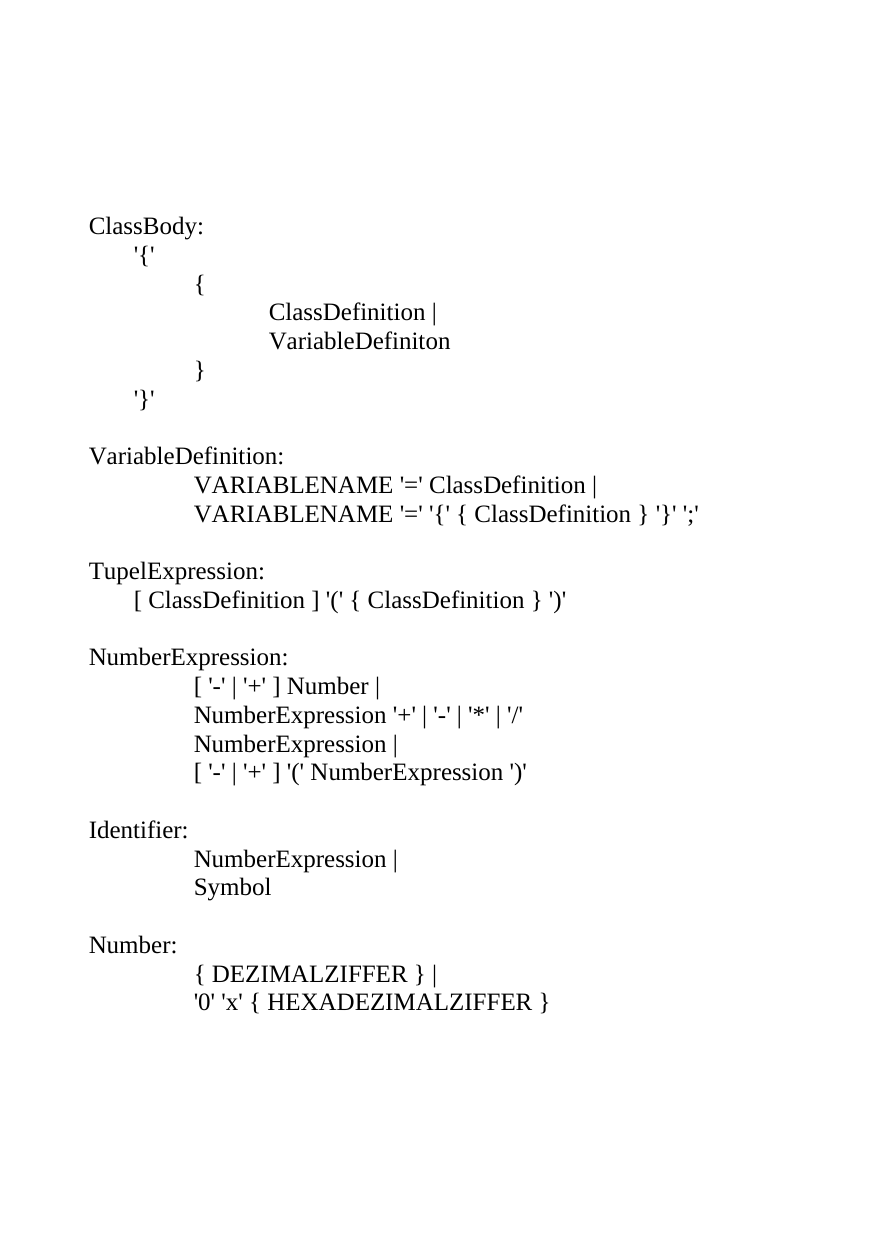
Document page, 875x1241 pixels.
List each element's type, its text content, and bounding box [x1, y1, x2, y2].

list [ '-' | '+' ] Number | [88, 671, 815, 700]
list TupelExpression: [88, 556, 815, 585]
list NumberExpression | [88, 729, 815, 757]
list { [88, 269, 815, 297]
list { DEZIMALZIFFER } | [88, 959, 815, 987]
list [ ClassDefinition ] '(' { ClassDefinition } ')' [88, 585, 815, 614]
list VariableDefiniton [88, 326, 815, 355]
list [ '-' | '+' ] '(' NumberExpression ')' [88, 757, 815, 786]
list NumberExpression '+' | '-' | '*' | '/' [88, 700, 815, 729]
list NumberExpression | [88, 844, 815, 872]
list Symbol [88, 872, 815, 901]
list '{' [88, 240, 815, 269]
list '}' [88, 384, 815, 412]
list ClassDefinition | [88, 297, 815, 326]
list VariableDefinition: [88, 441, 815, 470]
list Identifier: [88, 815, 815, 844]
list } [88, 355, 815, 384]
list '0' 'x' { HEXADEZIMALZIFFER } [88, 987, 815, 1016]
list Number: [88, 930, 815, 959]
list ClassBody: [88, 211, 815, 240]
list VARIABLENAME '=' '{' { ClassDefinition } '}' ';' [88, 499, 815, 527]
list VARIABLENAME '=' ClassDefinition | [88, 470, 815, 499]
list NumberExpression: [88, 642, 815, 671]
